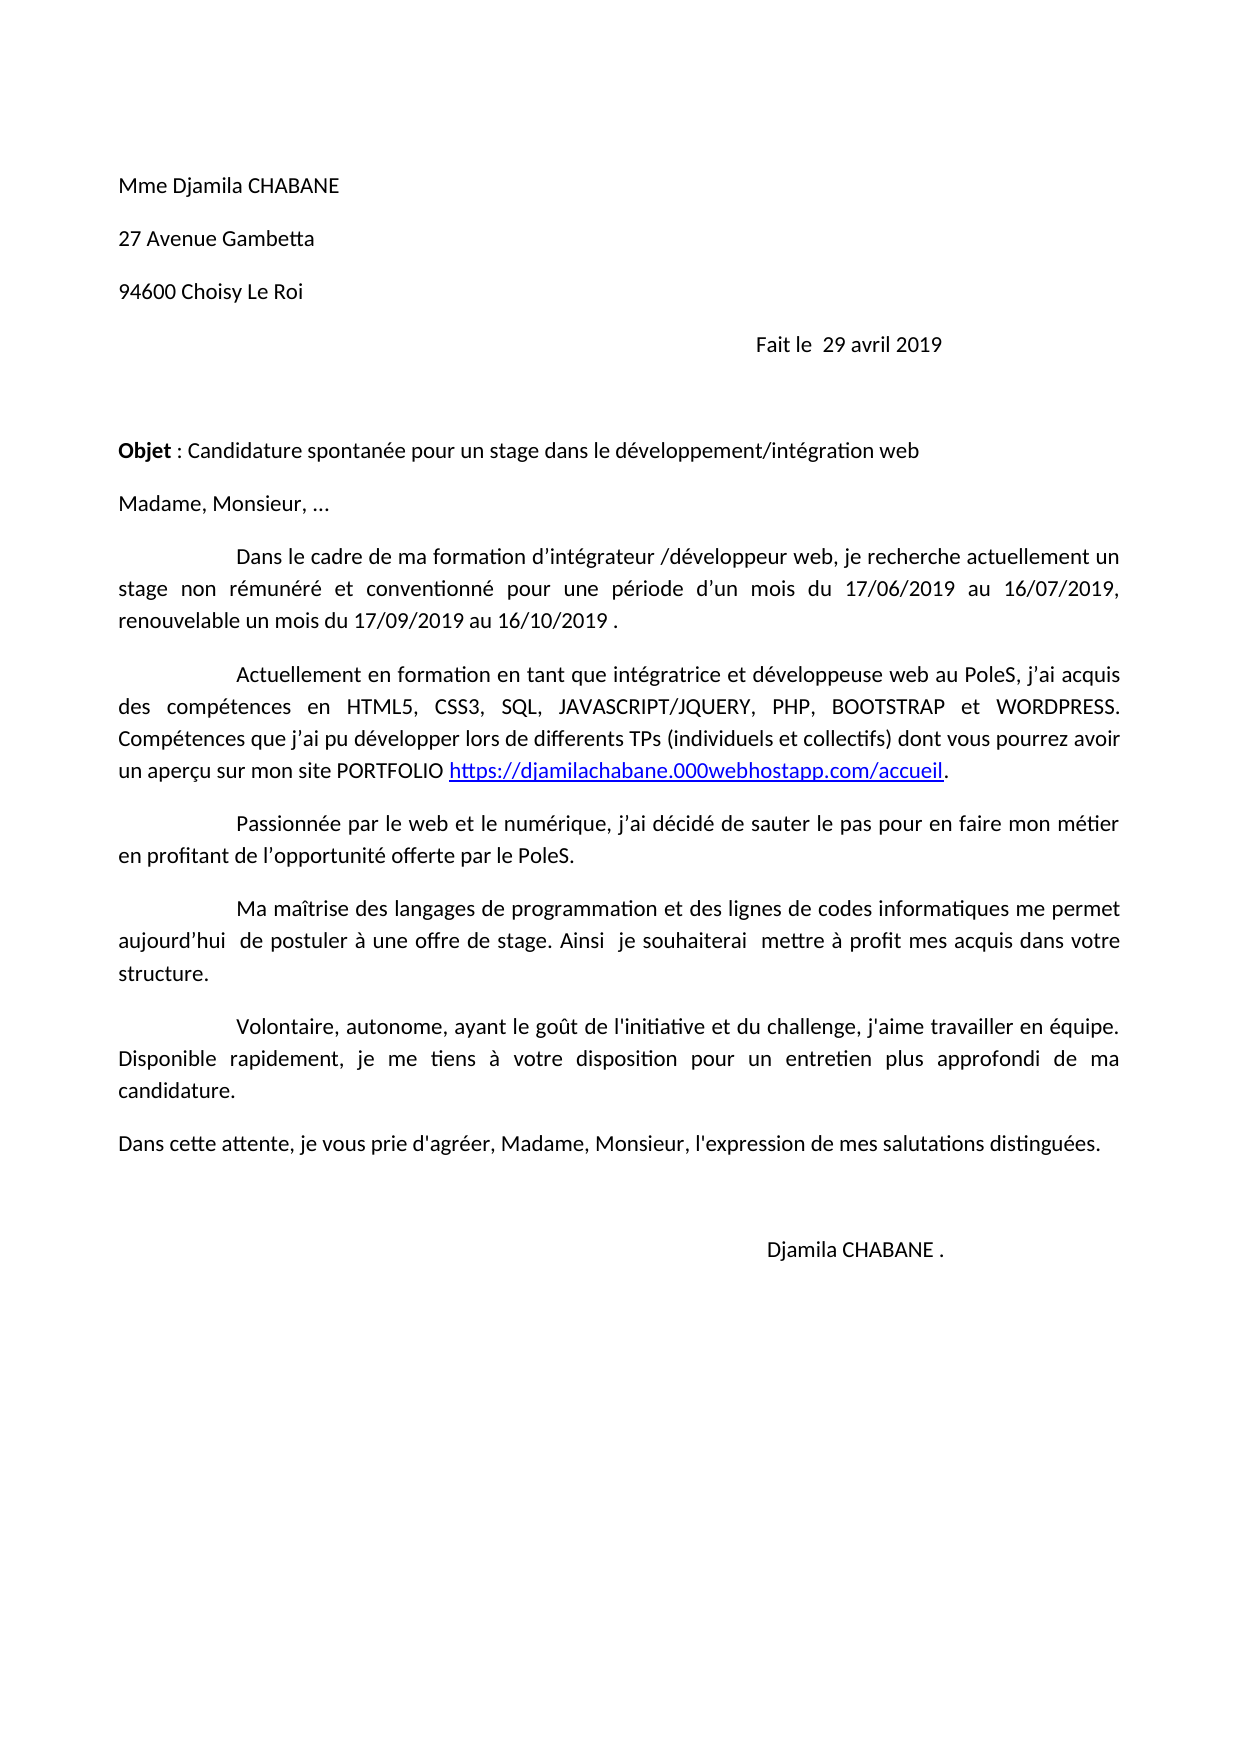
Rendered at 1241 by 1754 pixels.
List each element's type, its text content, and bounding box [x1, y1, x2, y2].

text 94600 Choisy Le Roi [118, 277, 1122, 305]
text 27 Avenue Gambetta [118, 224, 1122, 252]
text Actuellement en formation en tant que intégratrice et développeuse web au PoleS, j’ai acquis des compétences en HTML5, CSS3, SQL, JAVASCRIPT/JQUERY, PHP, BOOTSTRAP et WORDPRESS. Compétences que j’ai pu développer lors de differents TPs (individuels et collectifs) dont vous pourrez avoir un aperçu sur mon site PORTFOLIO https://djamilachabane.000webhostapp.com/accueil. [118, 660, 1122, 784]
text Madame, Monsieur, ... [118, 489, 1122, 517]
text Dans le cadre de ma formation d’intégrateur /développeur web, je recherche actuellement un stage non rémunéré et conventionné pour une période d’un mois du 17/06/2019 au 16/07/2019, renouvelable un mois du 17/09/2019 au 16/10/2019 . [118, 542, 1122, 635]
text Ma maîtrise des langages de programmation et des lignes de codes informatiques me permet aujourd’hui de postuler à une offre de stage. Ainsi je souhaiterai mettre à profit mes acquis dans votre structure. [118, 894, 1122, 987]
text Passionnée par le web et le numérique, j’ai décidé de sauter le pas pour en faire mon métier en profitant de l’opportunité offerte par le PoleS. [118, 809, 1122, 869]
text Objet : Candidature spontanée pour un stage dans le développement/intégration web [118, 436, 1122, 464]
text Volontaire, autonome, ayant le goût de l'initiative et du challenge, j'aime travailler en équipe. Disponible rapidement, je me tiens à votre disposition pour un entretien plus approfondi de ma candidature. [118, 1012, 1122, 1104]
text Fait le 29 avril 2019 [118, 330, 1122, 358]
text Djamila CHABANE . [118, 1235, 1122, 1263]
text Dans cette attente, je vous prie d'agréer, Madame, Monsieur, l'expression de mes salutations distinguées. [118, 1129, 1122, 1157]
text Mme Djamila CHABANE [118, 171, 1122, 199]
